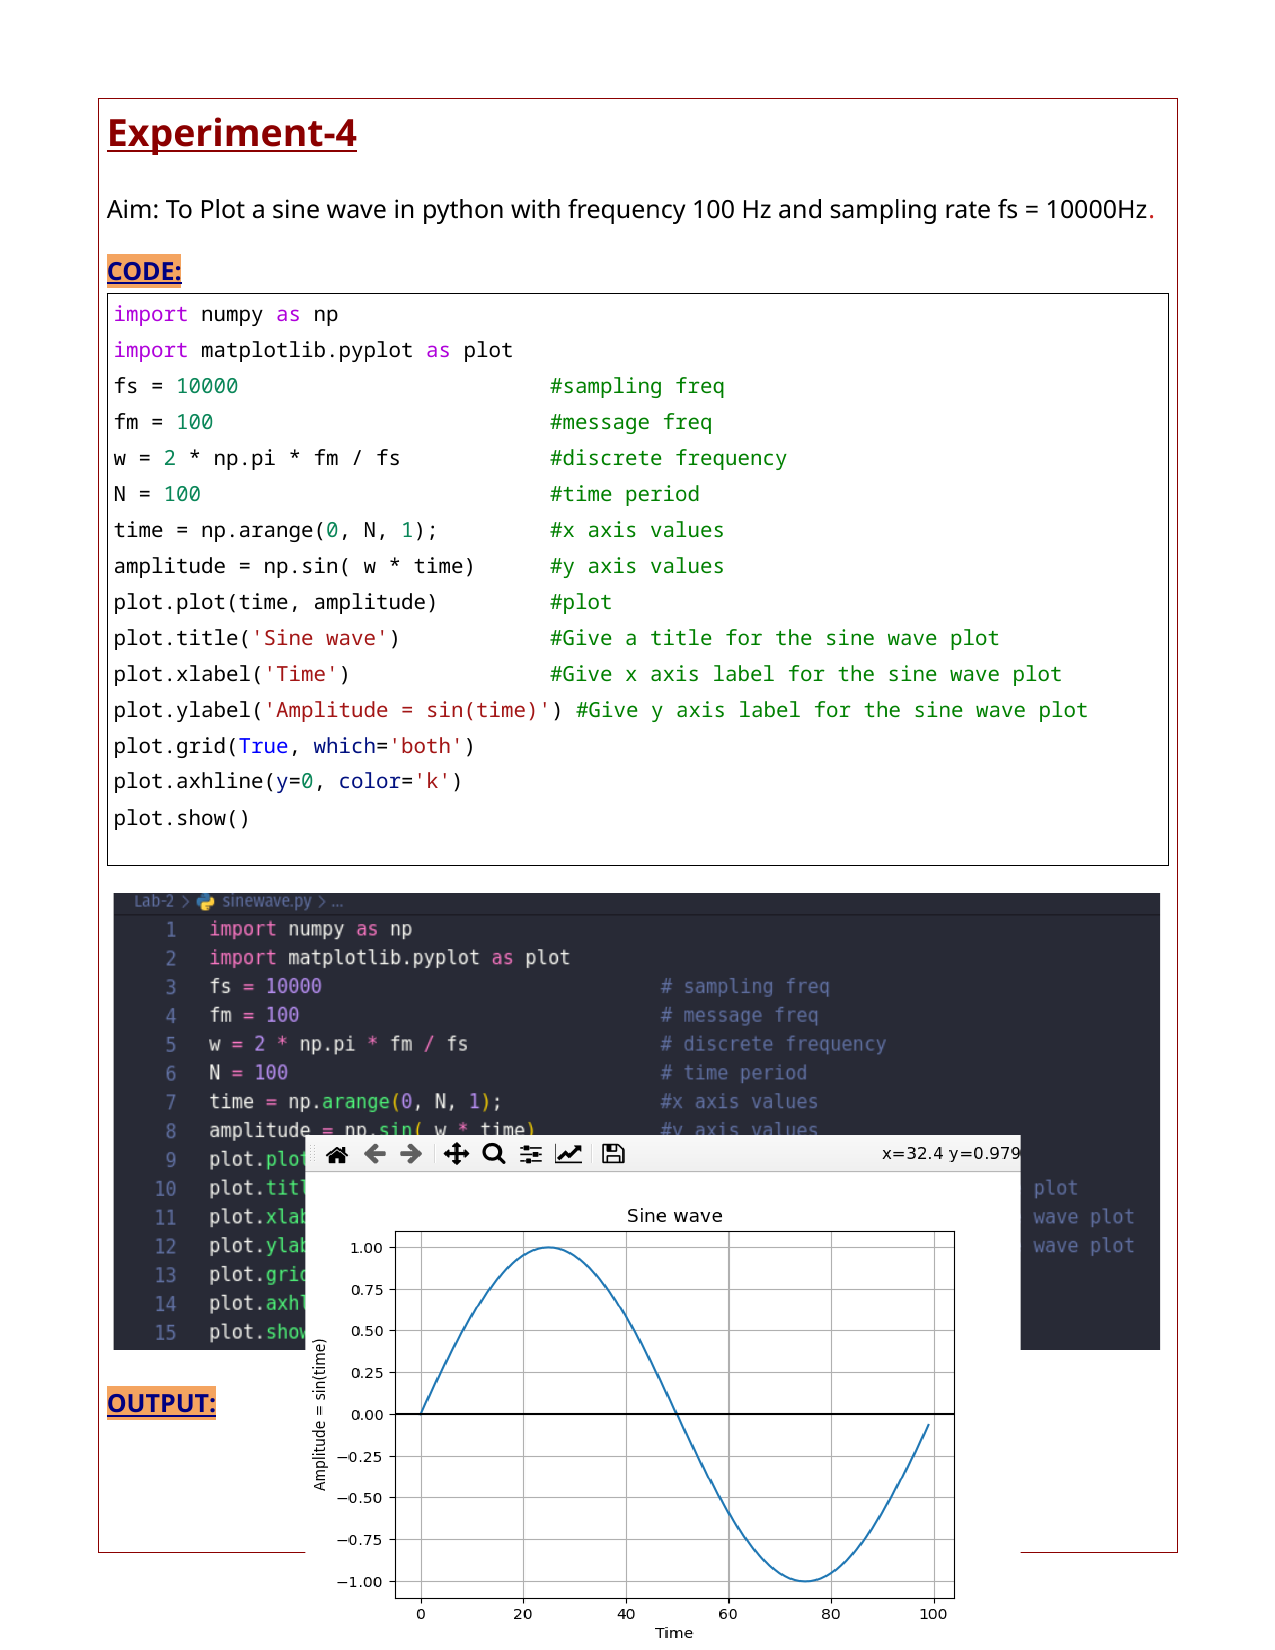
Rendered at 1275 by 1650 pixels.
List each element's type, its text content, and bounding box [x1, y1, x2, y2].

text CODE: [107, 254, 1168, 288]
text Aim: To Plot a sine wave in python with frequency 100 Hz and sampling rate fs = 10000Hz. [107, 191, 1168, 225]
text import numpy as np [108, 294, 1168, 321]
text plot.ylabel('Amplitude = sin(time)') #Give y axis label for the sine wave plot [108, 681, 1168, 717]
text N = 100 #time period [108, 465, 1168, 501]
text amplitude = np.sin( w * time) #y axis values [108, 537, 1168, 573]
text plot.axhline(y=0, color='k') [108, 752, 1168, 788]
text Experiment-4 [107, 107, 1168, 158]
text import matplotlib.pyplot as plot [108, 321, 1168, 357]
text plot.plot(time, amplitude) #plot [108, 573, 1168, 609]
text fm = 100 #message freq [108, 393, 1168, 429]
text plot.xlabel('Time') #Give x axis label for the sine wave plot [108, 645, 1168, 681]
text w = 2 * np.pi * fm / fs #discrete frequency [108, 429, 1168, 465]
text plot.title('Sine wave') #Give a title for the sine wave plot [108, 609, 1168, 645]
picture [113, 893, 1161, 1650]
text fs = 10000 #sampling freq [108, 357, 1168, 393]
text OUTPUT: [107, 1386, 305, 1420]
text plot.show() [108, 788, 1168, 831]
text [1021, 1386, 1168, 1420]
text plot.grid(True, which='both') [108, 717, 1168, 752]
text time = np.arange(0, N, 1); #x axis values [108, 501, 1168, 537]
